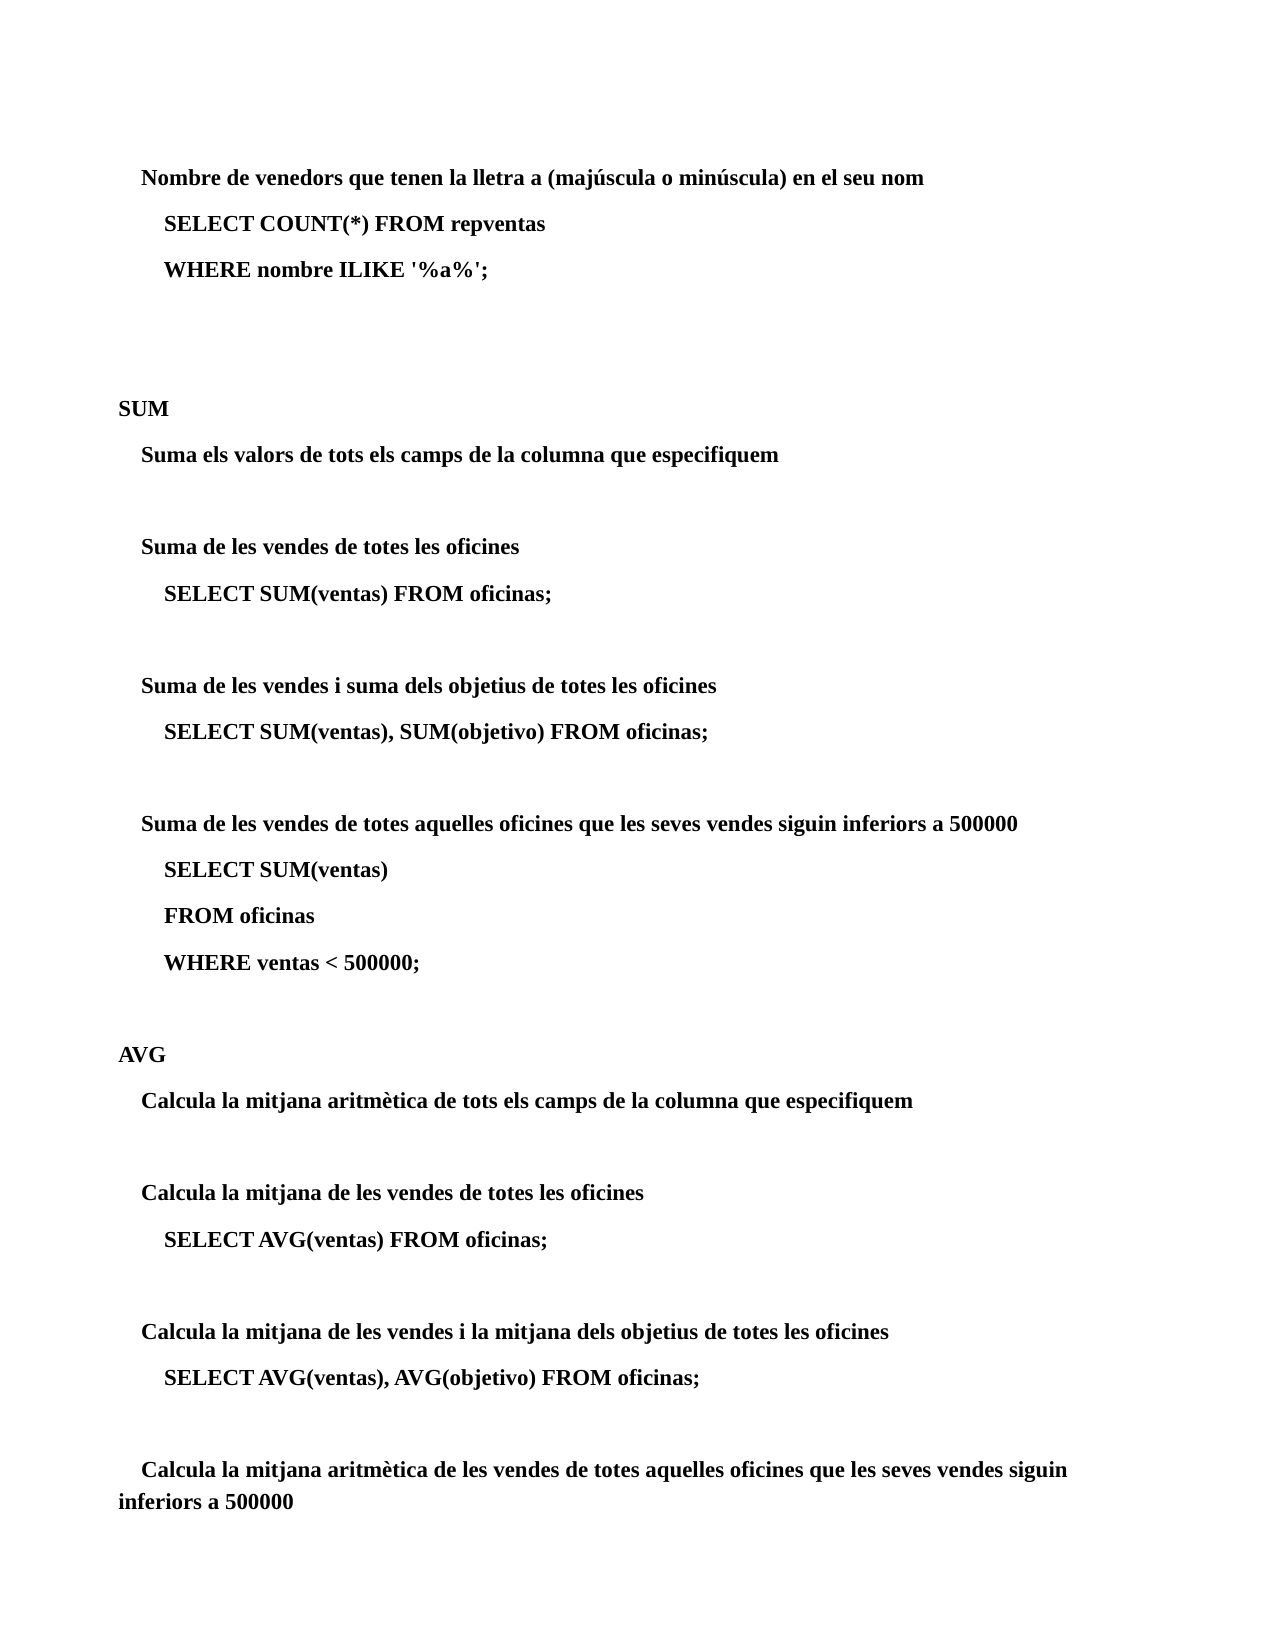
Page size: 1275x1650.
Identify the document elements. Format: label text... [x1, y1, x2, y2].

text SELECT COUNT(*) FROM repventas [118, 210, 1157, 237]
text SELECT SUM(ventas), SUM(objetivo) FROM oficinas; [118, 718, 1157, 744]
text SELECT SUM(ventas) [118, 856, 1157, 883]
text AVG [118, 1041, 1157, 1067]
text SELECT SUM(ventas) FROM oficinas; [118, 579, 1157, 606]
text Suma de les vendes i suma dels objetius de totes les oficines [118, 672, 1157, 698]
text SELECT AVG(ventas) FROM oficinas; [118, 1226, 1157, 1252]
text SUM [118, 395, 1157, 421]
text FROM oficinas [118, 903, 1157, 929]
text WHERE nombre ILIKE '%a%'; [118, 257, 1157, 283]
text Suma els valors de tots els camps de la columna que especifiquem [118, 441, 1157, 467]
text Calcula la mitjana de les vendes i la mitjana dels objetius de totes les oficines [118, 1318, 1157, 1344]
text Calcula la mitjana de les vendes de totes les oficines [118, 1179, 1157, 1206]
text Suma de les vendes de totes les oficines [118, 533, 1157, 560]
text Nombre de venedors que tenen la lletra a (majúscula o minúscula) en el seu nom [118, 164, 1157, 191]
text WHERE ventas < 500000; [118, 949, 1157, 975]
text Calcula la mitjana aritmètica de tots els camps de la columna que especifiquem [118, 1087, 1157, 1113]
text Suma de les vendes de totes aquelles oficines que les seves vendes siguin inferiors a 500000 [118, 810, 1157, 837]
text SELECT AVG(ventas), AVG(objetivo) FROM oficinas; [118, 1364, 1157, 1390]
text Calcula la mitjana aritmètica de les vendes de totes aquelles oficines que les seves vendes siguin inferiors a 500000 [118, 1456, 1157, 1514]
